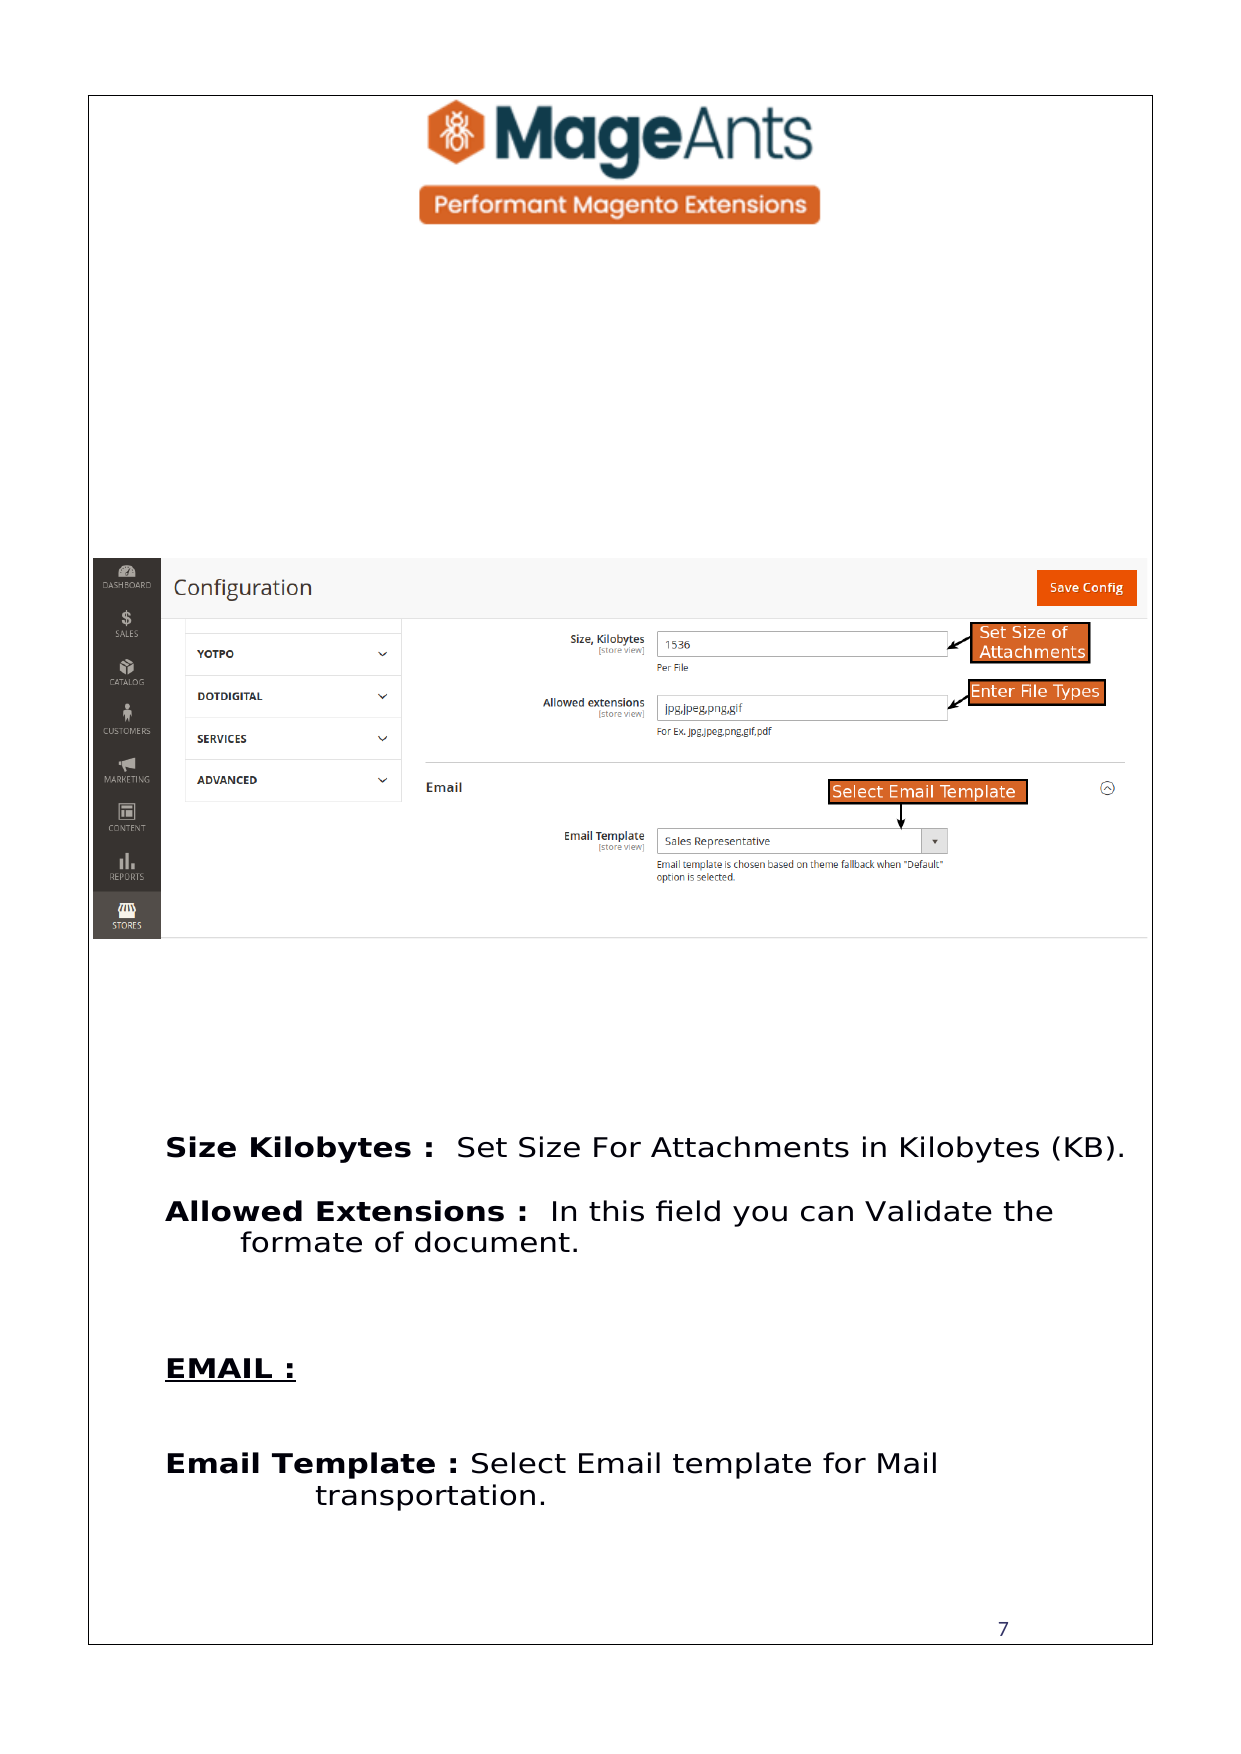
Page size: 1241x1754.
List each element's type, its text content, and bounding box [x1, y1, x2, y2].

text Size Kilobytes : Set Size For Attachments in Kilobytes (KB). [90, 1133, 1144, 1164]
text Allowed Extensions : In this field you can Validate the [90, 1196, 1144, 1227]
picture [93, 558, 1148, 939]
text EMAIL : [90, 1354, 1144, 1385]
text transportation. [90, 1480, 1144, 1511]
text formate of document. [90, 1227, 1144, 1259]
picture [415, 97, 825, 226]
text Email Template : Select Email template for Mail [90, 1448, 1144, 1480]
